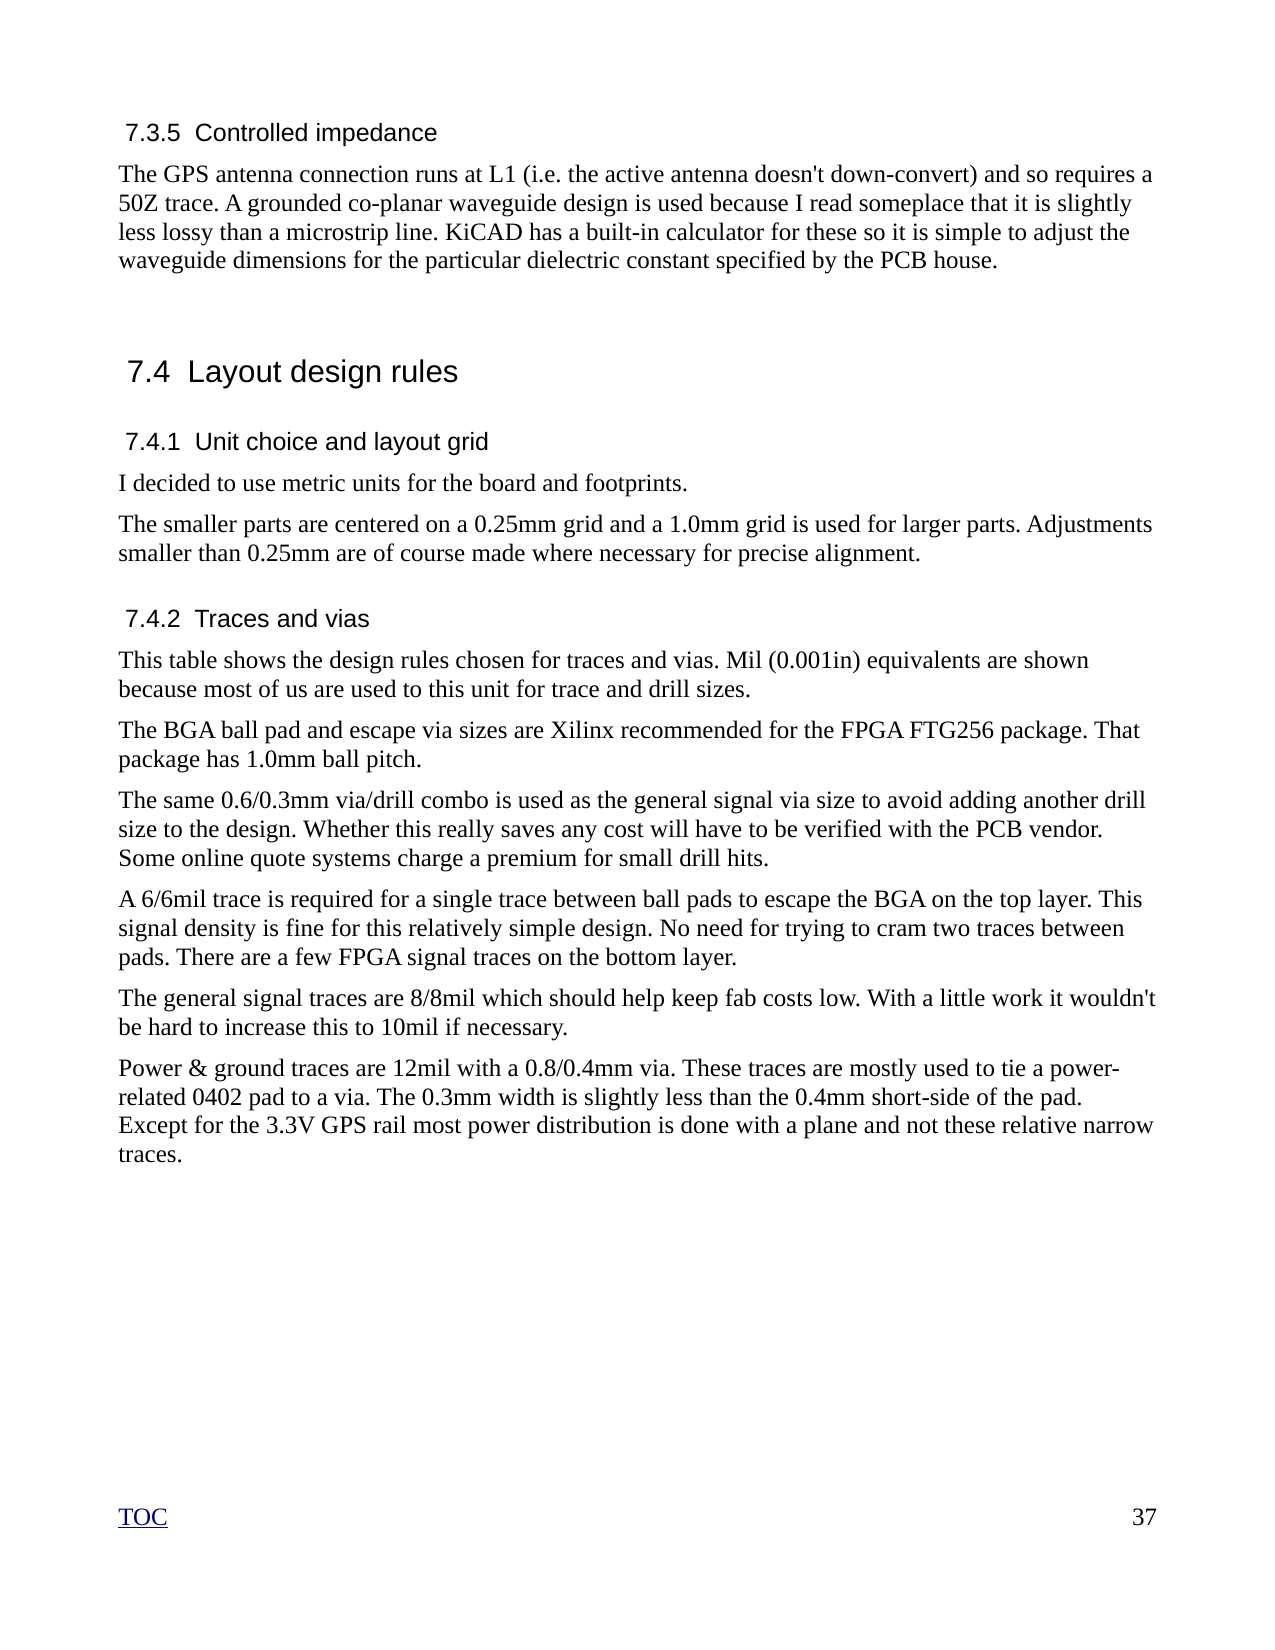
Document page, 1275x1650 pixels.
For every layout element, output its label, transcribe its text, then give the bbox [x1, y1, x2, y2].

text Power & ground traces are 12mil with a 0.8/0.4mm via. These traces are mostly used to tie a power-related 0402 pad to a via. The 0.3mm width is slightly less than the 0.4mm short-side of the pad. Except for the 3.3V GPS rail most power distribution is done with a plane and not these relative narrow traces. [118, 1053, 1157, 1168]
text The general signal traces are 8/8mil which should help keep fab costs low. With a little work it wouldn't be hard to increase this to 10mil if necessary. [118, 983, 1157, 1040]
subtitle Layout design rules [118, 353, 1157, 389]
text I decided to use metric units for the board and footprints. [118, 468, 1157, 497]
subtitle Unit choice and layout grid [118, 427, 1157, 455]
text The same 0.6/0.3mm via/drill combo is used as the general signal via size to avoid adding another drill size to the design. Whether this really saves any cost will have to be verified with the PCB vendor. Some online quote systems charge a premium for small drill hits. [118, 785, 1157, 872]
subtitle Controlled impedance [118, 118, 1157, 147]
text This table shows the design rules chosen for traces and vias. Mil (0.001in) equivalents are shown because most of us are used to this unit for trace and drill sizes. [118, 645, 1157, 703]
text The GPS antenna connection runs at L1 (i.e. the active antenna doesn't down-convert) and so requires a 50Z trace. A grounded co-planar waveguide design is used because I read someplace that it is slightly less lossy than a microstrip line. KiCAD has a built-in calculator for these so it is simple to adjust the waveguide dimensions for the particular dielectric constant specified by the PCB house. [118, 159, 1157, 274]
subtitle Traces and vias [118, 604, 1157, 633]
text A 6/6mil trace is required for a single trace between ball pads to escape the BGA on the top layer. This signal density is fine for this relatively simple design. No need for trying to cram two traces between pads. There are a few FPGA signal traces on the bottom layer. [118, 884, 1157, 970]
text The smaller parts are centered on a 0.25mm grid and a 1.0mm grid is used for larger parts. Adjustments smaller than 0.25mm are of course made where necessary for precise alignment. [118, 509, 1157, 567]
text The BGA ball pad and escape via sizes are Xilinx recommended for the FPGA FTG256 package. That package has 1.0mm ball pitch. [118, 715, 1157, 773]
